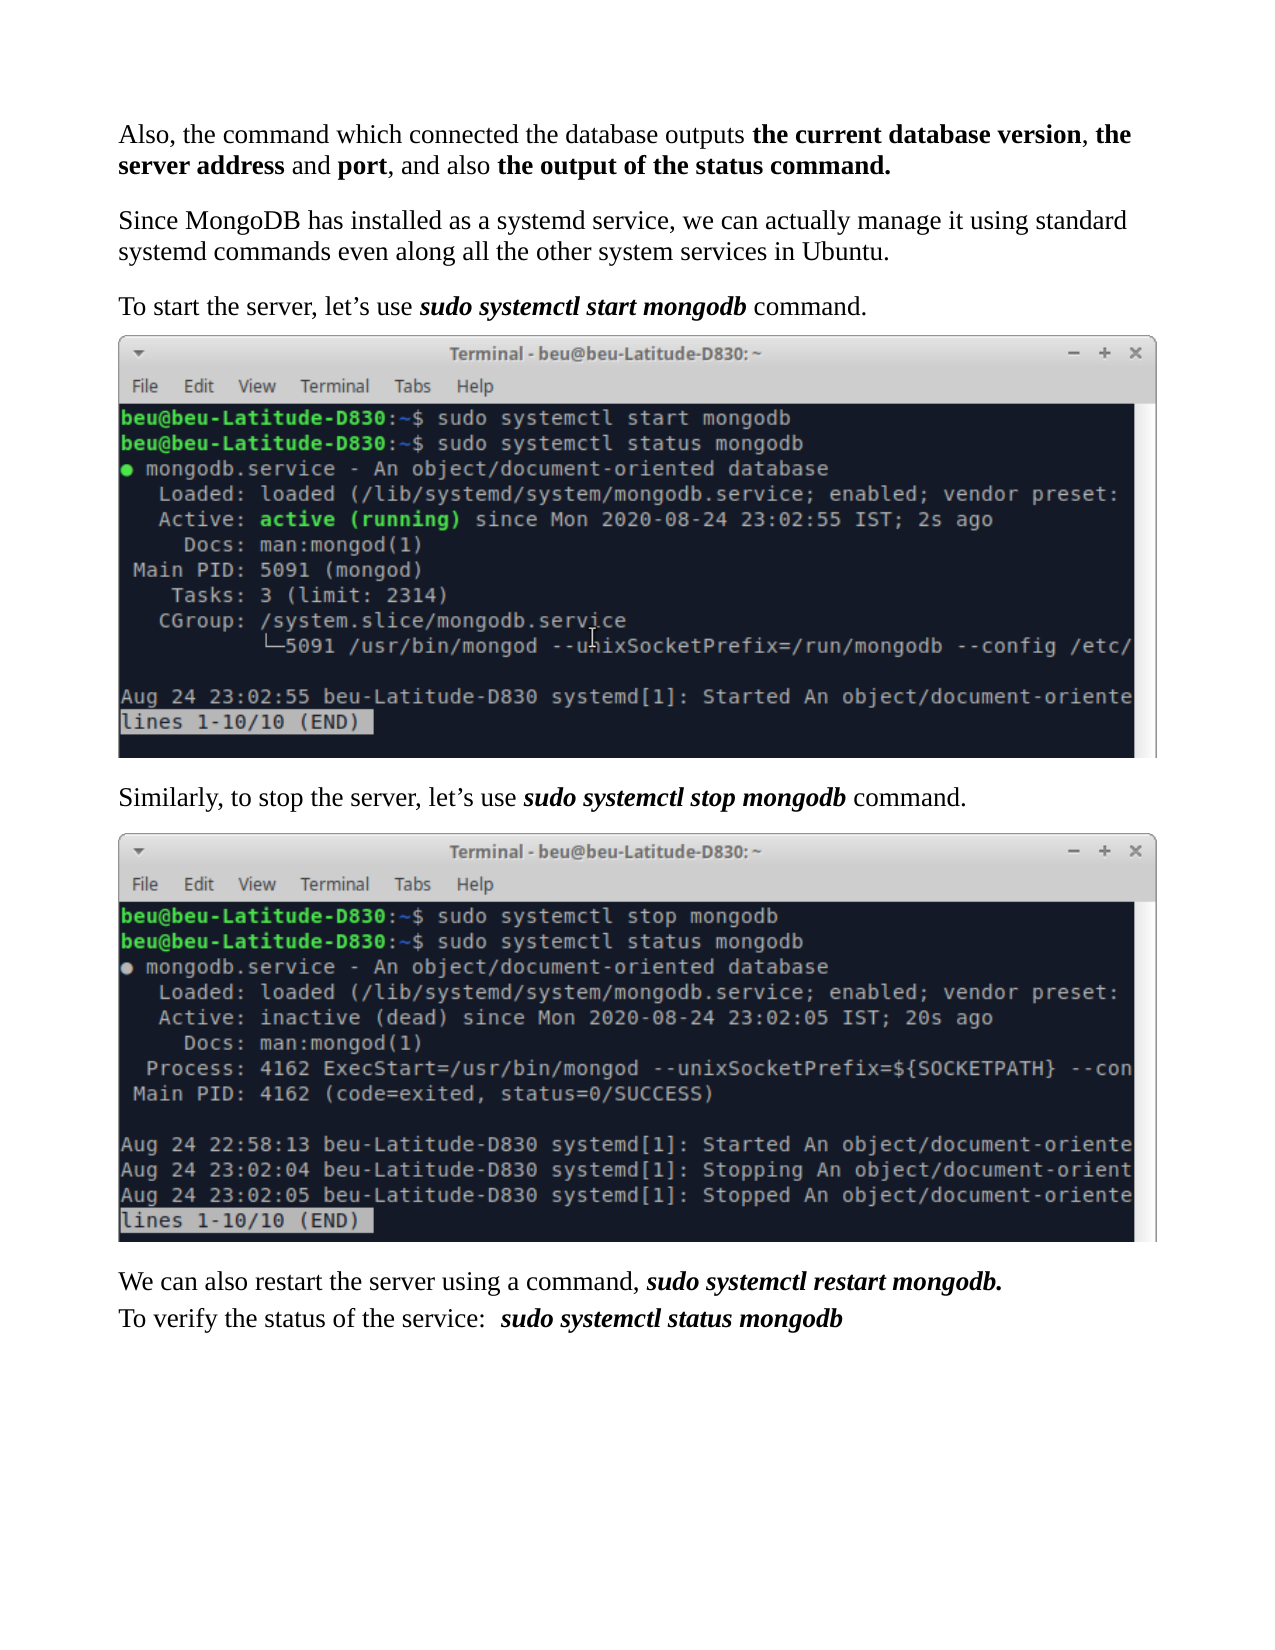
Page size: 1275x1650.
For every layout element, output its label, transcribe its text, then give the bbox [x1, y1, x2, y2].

text Similarly, to stop the server, let’s use sudo systemctl stop mongodb command. [118, 781, 1157, 812]
text Also, the command which connected the database outputs the current database version, the server address and port, and also the output of the status command. [118, 118, 1157, 180]
text To verify the status of the service: sudo systemctl status mongodb [118, 1302, 1157, 1333]
picture [118, 335, 1157, 758]
text To start the server, let’s use sudo systemctl start mongodb command. [118, 290, 1157, 321]
text We can also restart the server using a command, sudo systemctl restart mongodb. [118, 1265, 1157, 1296]
picture [118, 833, 1157, 1242]
text Since MongoDB has installed as a systemd service, we can actually manage it using standard systemd commands even along all the other system services in Ubuntu. [118, 204, 1157, 266]
